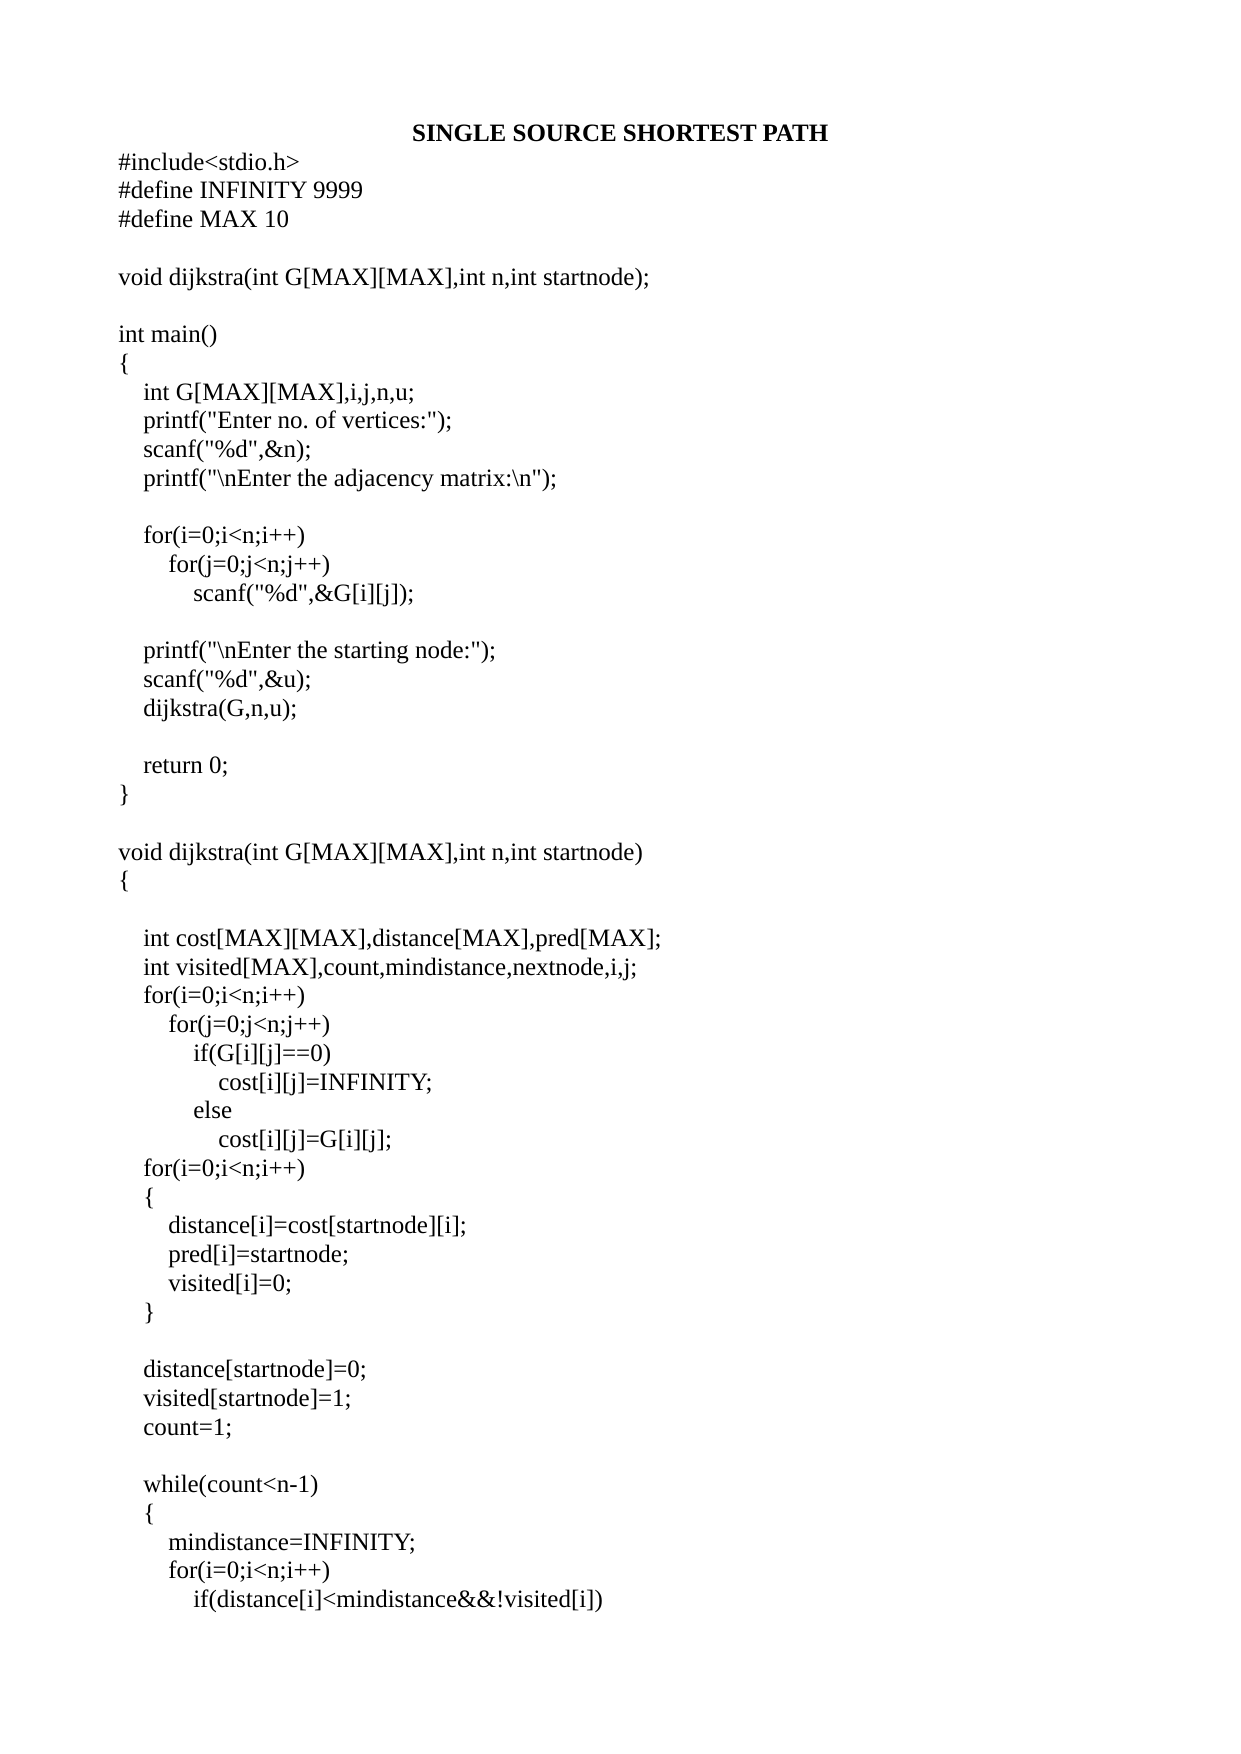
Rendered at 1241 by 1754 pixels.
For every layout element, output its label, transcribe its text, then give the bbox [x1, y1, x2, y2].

text } [118, 1297, 1122, 1326]
text printf("\nEnter the starting node:"); [118, 636, 1122, 664]
text visited[i]=0; [118, 1268, 1122, 1297]
text mindistance=INFINITY; [118, 1527, 1122, 1556]
text dijkstra(G,n,u); [118, 693, 1122, 722]
text int G[MAX][MAX],i,j,n,u; [118, 377, 1122, 406]
text { [118, 1498, 1122, 1527]
text } [118, 779, 1122, 808]
text count=1; [118, 1412, 1122, 1441]
text cost[i][j]=INFINITY; [118, 1067, 1122, 1096]
text printf("\nEnter the adjacency matrix:\n"); [118, 463, 1122, 492]
text for(i=0;i<n;i++) [118, 981, 1122, 1009]
text distance[startnode]=0; [118, 1354, 1122, 1383]
text scanf("%d",&u); [118, 664, 1122, 693]
text distance[i]=cost[startnode][i]; [118, 1211, 1122, 1239]
text SINGLE SOURCE SHORTEST PATH [118, 118, 1122, 147]
text { [118, 1182, 1122, 1211]
text cost[i][j]=G[i][j]; [118, 1124, 1122, 1153]
text scanf("%d",&G[i][j]); [118, 578, 1122, 607]
text for(j=0;j<n;j++) [118, 549, 1122, 578]
text if(distance[i]<mindistance&&!visited[i]) [118, 1584, 1122, 1613]
text if(G[i][j]==0) [118, 1038, 1122, 1067]
text #define MAX 10 [118, 204, 1122, 233]
text for(i=0;i<n;i++) [118, 1556, 1122, 1584]
text #define INFINITY 9999 [118, 176, 1122, 204]
text for(i=0;i<n;i++) [118, 1153, 1122, 1182]
text int visited[MAX],count,mindistance,nextnode,i,j; [118, 952, 1122, 981]
text { [118, 348, 1122, 377]
text while(count<n-1) [118, 1469, 1122, 1498]
text pred[i]=startnode; [118, 1239, 1122, 1268]
text for(i=0;i<n;i++) [118, 521, 1122, 549]
text scanf("%d",&n); [118, 434, 1122, 463]
text printf("Enter no. of vertices:"); [118, 406, 1122, 434]
text #include<stdio.h> [118, 147, 1122, 176]
text visited[startnode]=1; [118, 1383, 1122, 1412]
text for(j=0;j<n;j++) [118, 1009, 1122, 1038]
text int main() [118, 319, 1122, 348]
text else [118, 1096, 1122, 1124]
text return 0; [118, 751, 1122, 779]
text int cost[MAX][MAX],distance[MAX],pred[MAX]; [118, 923, 1122, 952]
text void dijkstra(int G[MAX][MAX],int n,int startnode) [118, 837, 1122, 866]
text void dijkstra(int G[MAX][MAX],int n,int startnode); [118, 262, 1122, 291]
text { [118, 866, 1122, 894]
